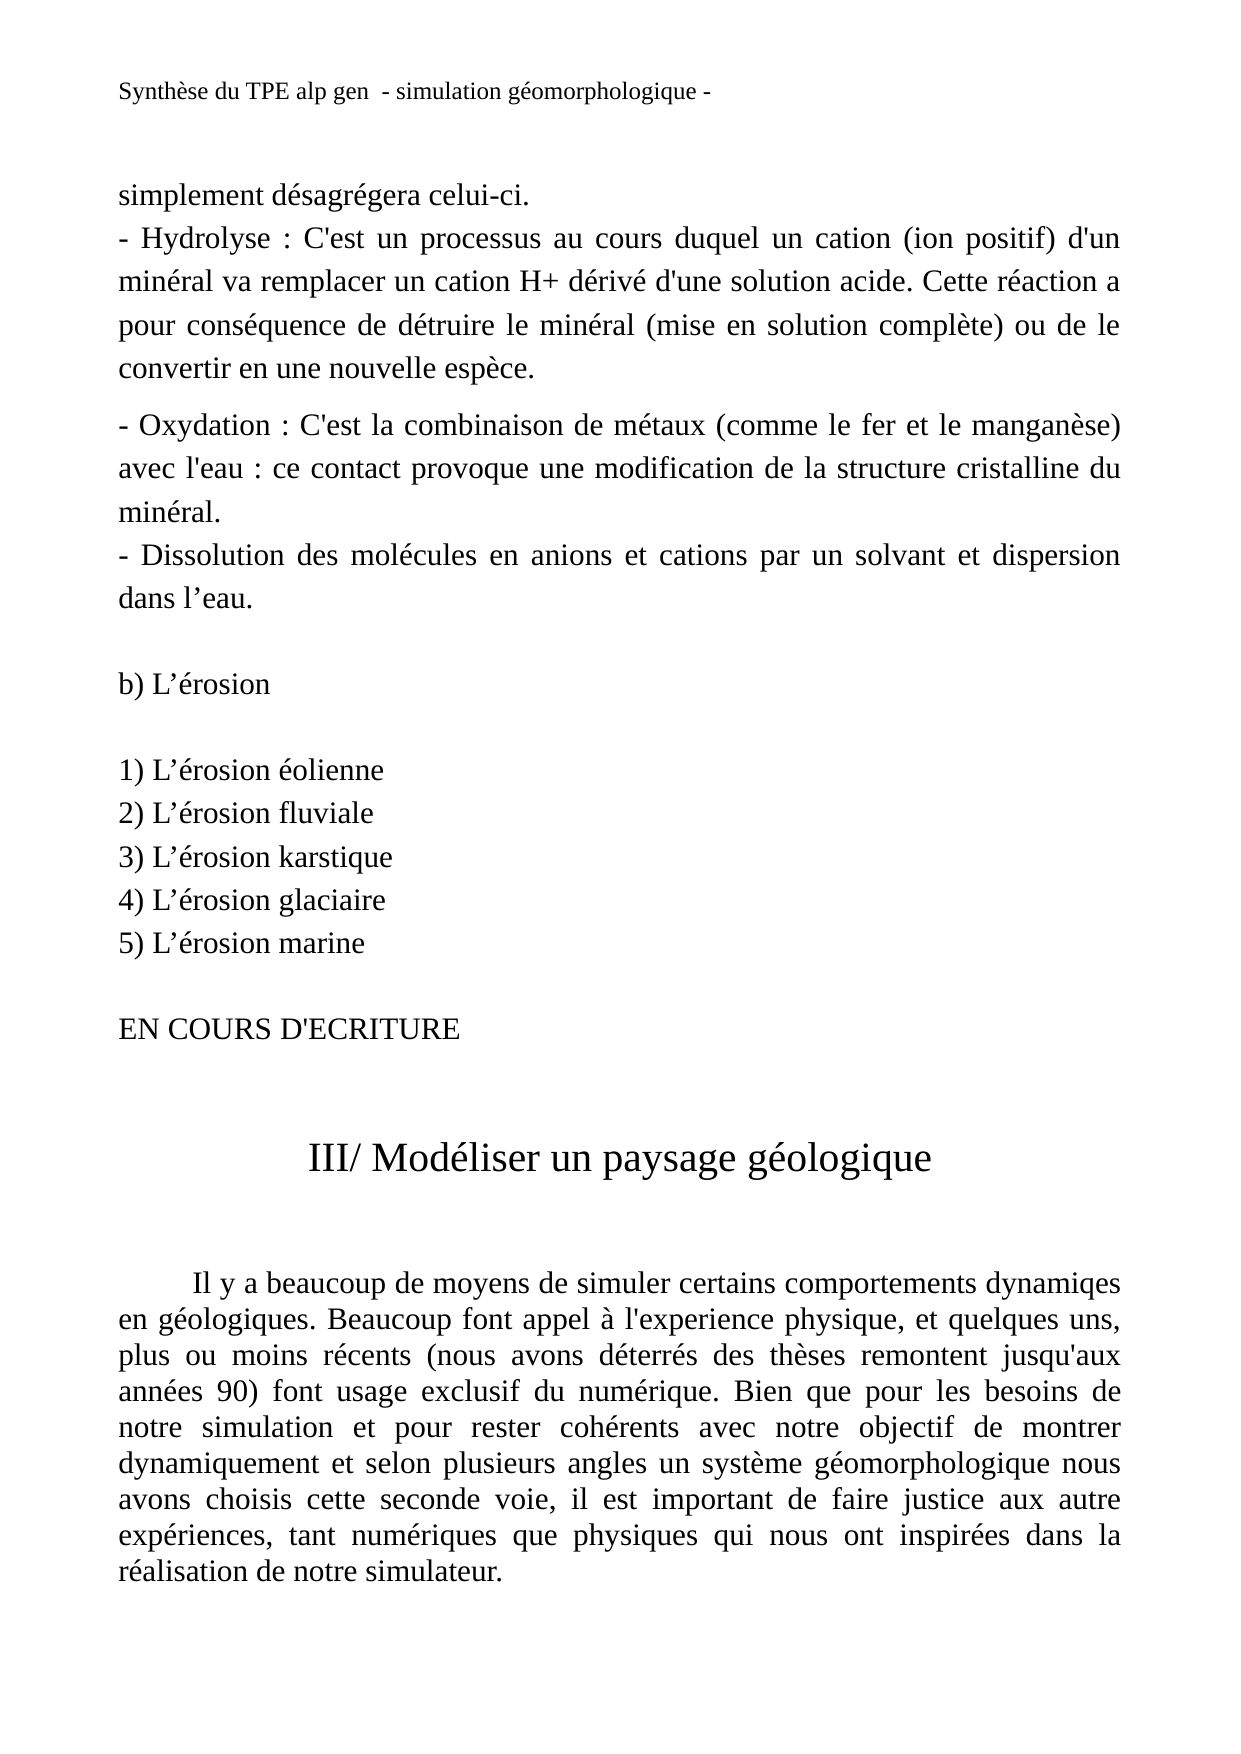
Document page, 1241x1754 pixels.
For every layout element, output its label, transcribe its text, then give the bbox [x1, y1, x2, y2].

text b) L’érosion [118, 665, 1122, 701]
text EN COURS D'ECRITURE [118, 1010, 1122, 1046]
text 5) L’érosion marine [118, 924, 1122, 960]
text - Oxydation : C'est la combinaison de métaux (comme le fer et le manganèse) avec l'eau : ce contact provoque une modification de la structure cristalline du minéral. [118, 407, 1122, 529]
text 1) L’érosion éolienne [118, 752, 1122, 787]
text III/ Modéliser un paysage géologique [118, 1133, 1122, 1181]
text 3) L’érosion karstique [118, 838, 1122, 874]
text - Dissolution des molécules en anions et cations par un solvant et dispersion dans l’eau. [118, 536, 1122, 615]
text 2) L’érosion fluviale [118, 795, 1122, 831]
text simplement désagrégera celui-ci. [118, 176, 1122, 212]
text 4) L’érosion glaciaire [118, 881, 1122, 917]
text - Hydrolyse : C'est un processus au cours duquel un cation (ion positif) d'un minéral va remplacer un cation H+ dérivé d'une solution acide. Cette réaction a pour conséquence de détruire le minéral (mise en solution complète) ou de le convertir en une nouvelle espèce. [118, 219, 1122, 385]
text Il y a beaucoup de moyens de simuler certains comportements dynamiqes en géologiques. Beaucoup font appel à l'experience physique, et quelques uns, plus ou moins récents (nous avons déterrés des thèses remontent jusqu'aux années 90) font usage exclusif du numérique. Bien que pour les besoins de notre simulation et pour rester cohérents avec notre objectif de montrer dynamiquement et selon plusieurs angles un système géomorphologique nous avons choisis cette seconde voie, il est important de faire justice aux autre expériences, tant numériques que physiques qui nous ont inspirées dans la réalisation de notre simulateur. [118, 1264, 1122, 1588]
